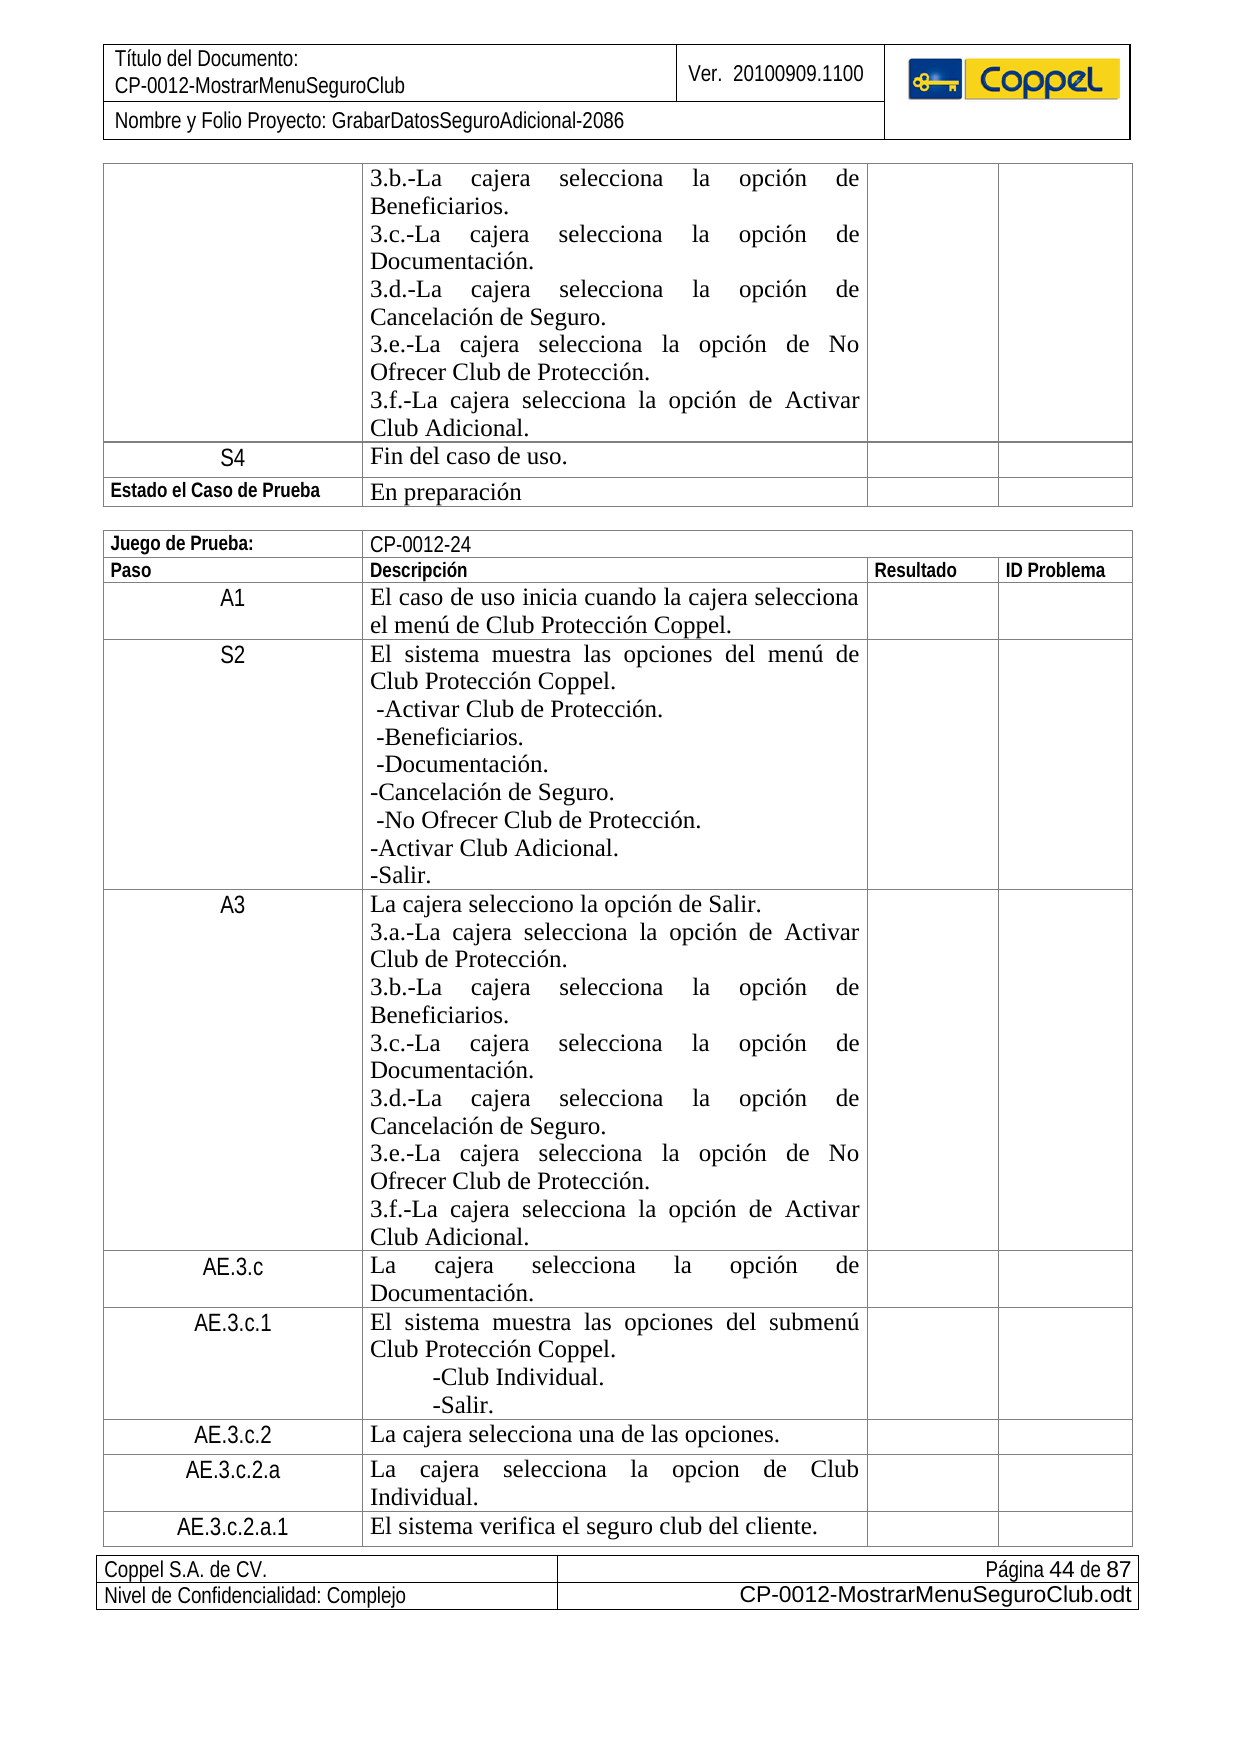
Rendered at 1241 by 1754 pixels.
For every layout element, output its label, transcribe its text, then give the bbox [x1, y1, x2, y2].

table_cell [999, 583, 1132, 639]
table_cell [868, 890, 998, 1250]
table_cell Estado el Caso de Prueba [104, 478, 362, 506]
table_cell AE.3.c.2 [104, 1420, 362, 1454]
table_cell [999, 890, 1132, 1250]
table_cell A1 [104, 583, 362, 639]
table_cell [868, 1308, 998, 1419]
table_cell S2 [104, 640, 362, 889]
table_cell [868, 1512, 998, 1546]
table_cell La cajera selecciono la opción de Salir. 3.a.-La cajera selecciona la opción de Activar Club de Protección. 3.b.-La cajera selecciona la opción de Beneficiarios. 3.c.-La cajera selecciona la opción de Documentación. 3.d.-La cajera selecciona la opción de Cancelación de Seguro. 3.e.-La cajera selecciona la opción de No Ofrecer Club de Protección. 3.f.-La cajera selecciona la opción de Activar Club Adicional. [363, 890, 867, 1250]
table_cell [999, 1308, 1132, 1419]
table_cell A3 [104, 890, 362, 1250]
table_cell [999, 640, 1132, 889]
table_cell [868, 478, 998, 506]
table_cell [868, 443, 998, 477]
table_cell El sistema verifica el seguro club del cliente. [363, 1512, 867, 1546]
table_cell [868, 1420, 998, 1454]
table_cell [104, 164, 362, 441]
table_cell Paso [104, 558, 362, 582]
table_cell La cajera selecciona la opcion de Club Individual. [363, 1455, 867, 1511]
table_cell 3.b.-La cajera selecciona la opción de Beneficiarios. 3.c.-La cajera selecciona la opción de Documentación. 3.d.-La cajera selecciona la opción de Cancelación de Seguro. 3.e.-La cajera selecciona la opción de No Ofrecer Club de Protección. 3.f.-La cajera selecciona la opción de Activar Club Adicional. [363, 164, 867, 441]
table_cell La cajera selecciona la opción de Documentación. [363, 1251, 867, 1307]
table_cell AE.3.c.2.a.1 [104, 1512, 362, 1546]
table_cell El sistema muestra las opciones del menú de Club Protección Coppel. -Activar Club de Protección. -Beneficiarios. -Documentación. -Cancelación de Seguro. -No Ofrecer Club de Protección. -Activar Club Adicional. -Salir. [363, 640, 867, 889]
table_cell Resultado [868, 558, 998, 582]
table_cell En preparación [363, 478, 867, 506]
table_cell [999, 1420, 1132, 1454]
table_cell [999, 478, 1132, 506]
table_cell Descripción [363, 558, 867, 582]
table_cell El sistema muestra las opciones del submenú Club Protección Coppel. -Club Individual. -Salir. [363, 1308, 867, 1419]
table_cell [868, 1251, 998, 1307]
table_cell [999, 1251, 1132, 1307]
table_cell [999, 1512, 1132, 1546]
table_header CP-0012-24 [363, 531, 1132, 557]
table_cell [999, 443, 1132, 477]
table_cell [868, 164, 998, 441]
table_cell AE.3.c.2.a [104, 1455, 362, 1511]
table_cell ID Problema [999, 558, 1132, 582]
table_cell [868, 1455, 998, 1511]
table_cell [868, 640, 998, 889]
table_cell Fin del caso de uso. [363, 443, 867, 477]
table_cell AE.3.c [104, 1251, 362, 1307]
table_cell El caso de uso inicia cuando la cajera selecciona el menú de Club Protección Coppel. [363, 583, 867, 639]
table_cell AE.3.c.1 [104, 1308, 362, 1419]
table_header Juego de Prueba: [104, 531, 362, 557]
table_cell S4 [104, 443, 362, 477]
table_cell La cajera selecciona una de las opciones. [363, 1420, 867, 1454]
table_cell [999, 1455, 1132, 1511]
table_cell [999, 164, 1132, 441]
table_cell [868, 583, 998, 639]
